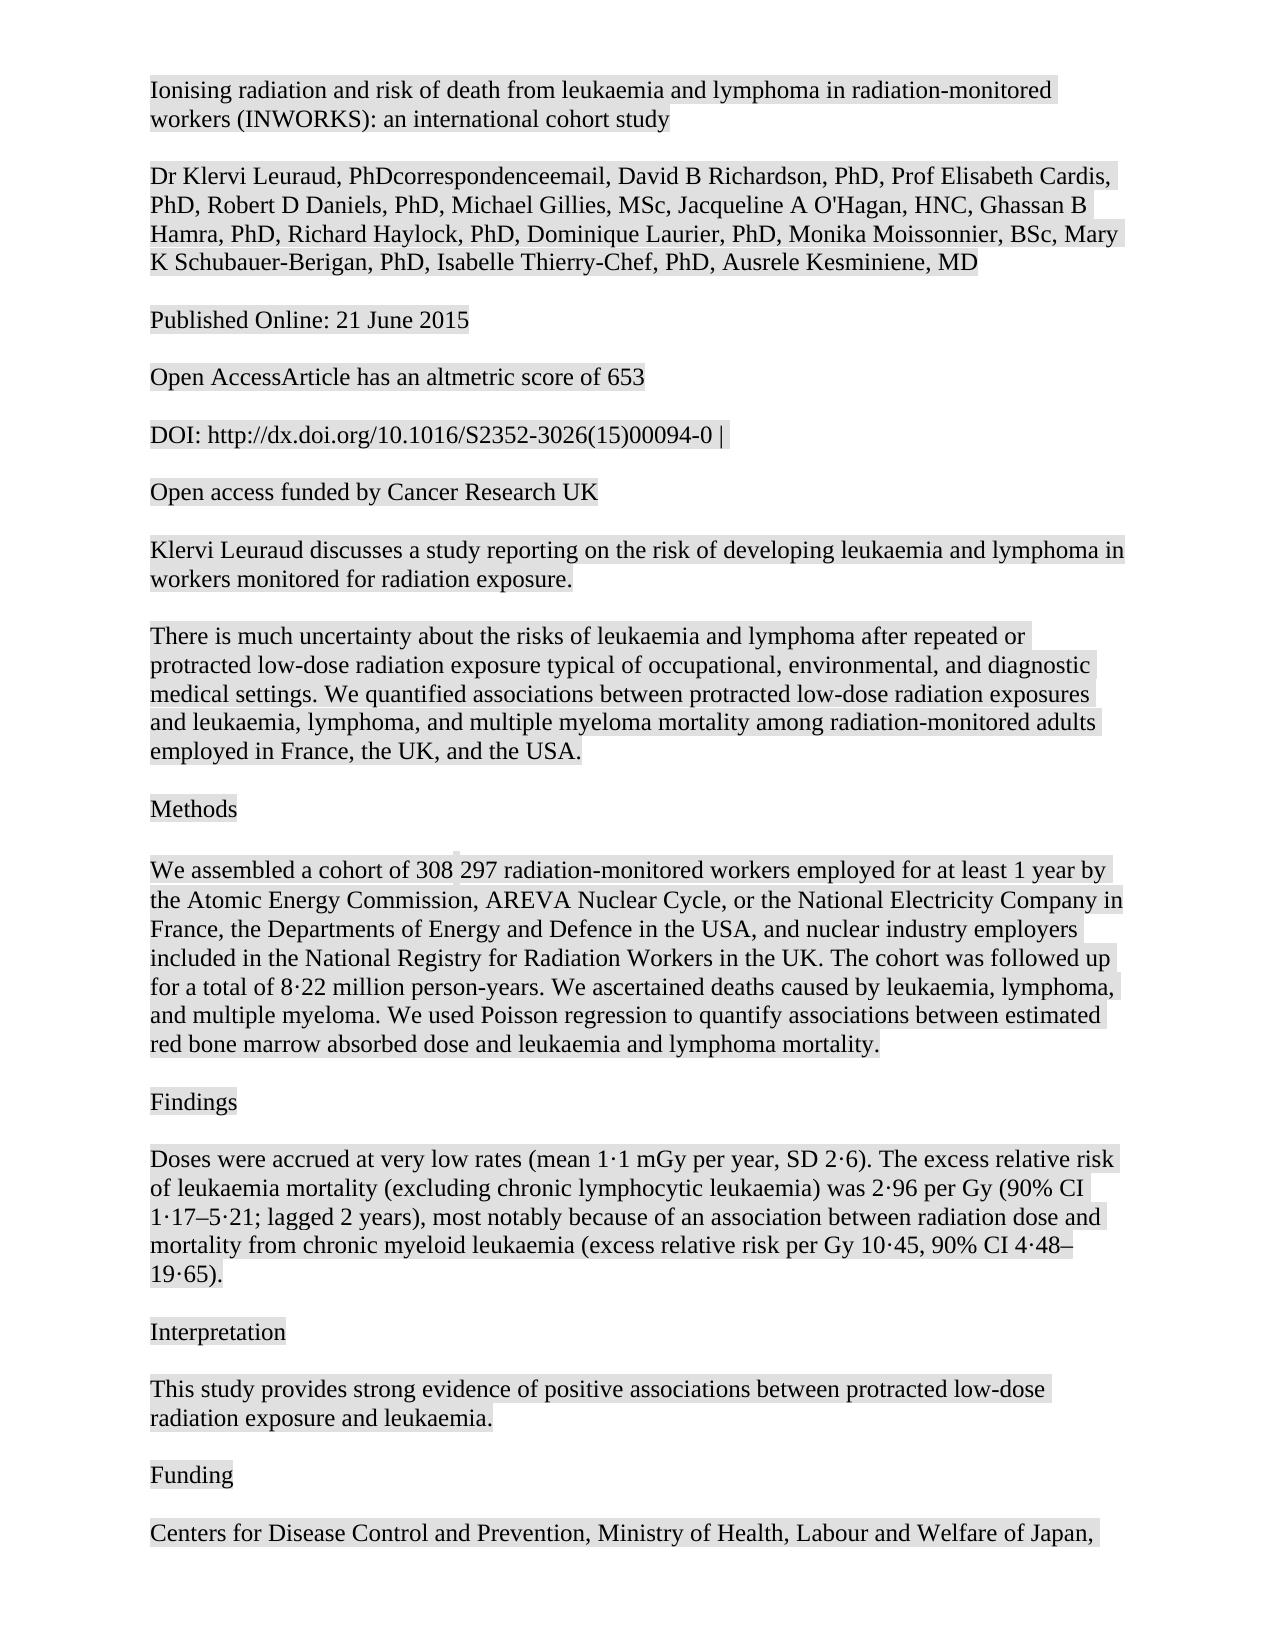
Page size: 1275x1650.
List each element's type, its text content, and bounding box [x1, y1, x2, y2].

text 謝謝軻明提供這篇研究。 Lancet 是英國一本著名醫學期刊。我怕有些人可能看不懂英文或看不習慣英文或是看不懂其中一些專業概念，本想做個簡單摘要，不過想想還是算了，算我怕了。我就把它剪下來，想看的自己看。只能剪文字，表格或圖片無法顯現。 這研究的暴露劑量是很低的，差不多只是所謂 "安全" 標準的十分之一。它的結論是這樣寫的： "血癌和低劑量輻射之間的正相關性，本研究提供了一個強烈證據。本研究再次確認一個有關輻射防護的重要原則，亦即應儘可能減少輻射暴露--特別是在病患方面，輻射之接觸，須確保利應大於弊之原則。" 其實巴勒網這版面上的討論根本都還沒有到這個層級來，我們只是在講一些再淺顯也不過的常識。常識自然是根本無須多說的，我們之所以說它，只是因為怎麼會有人做出違反常識的絕對宣稱。 在台灣，特別是近幾年來，反核成為一種政治正確，一種流行，一種根本不必用到大腦的立場，甚至變成一種思想忠貞檢查。每次看到市面上一些人或一些團體，充滿驕傲地張貼或懸掛一些反核標語，我就覺得很想吐，低級又低能，因為時下流行的反核人士們經常發神經胡說八道，把核能給妖魔化得一文不值。 但是，即便是擁核的一方，也不用擁到同樣胡說八道的地步來。當然，如果硬要那樣瞎掰，我也不知道還能說什麼，只能建議那就買一台x光機回家給全家人玩；因為，依照其所謂 "安全" 標準，每天照x光連續照50年也不會超標。 這事就這樣了，拜託各位 "安全輻射" 人士別再來這裏講一些傻話。你應該要聽懂人家究竟是在說什麼，而不是當成一種什麼立場在捍衛似的。 陳真 ===================== The Lancet Haematology Volume 2, No. 7, e276–e281, July 2015 Ionising radiation and risk of death from leukaemia and lymphoma in radiation-monitored workers (INWORKS): an international cohort study Dr Klervi Leuraud, PhDcorrespondenceemail, David B Richardson, PhD, Prof Elisabeth Cardis, PhD, Robert D Daniels, PhD, Michael Gillies, MSc, Jacqueline A O'Hagan, HNC, Ghassan B Hamra, PhD, Richard Haylock, PhD, Dominique Laurier, PhD, Monika Moissonnier, BSc, Mary K Schubauer-Berigan, PhD, Isabelle Thierry-Chef, PhD, Ausrele Kesminiene, MD Published Online: 21 June 2015 Open AccessArticle has an altmetric score of 653 DOI: http://dx.doi.org/10.1016/S2352-3026(15)00094-0 | Open access funded by Cancer Research UK Klervi Leuraud discusses a study reporting on the risk of developing leukaemia and lymphoma in workers monitored for radiation exposure. There is much uncertainty about the risks of leukaemia and lymphoma after repeated or protracted low-dose radiation exposure typical of occupational, environmental, and diagnostic medical settings. We quantified associations between protracted low-dose radiation exposures and leukaemia, lymphoma, and multiple myeloma mortality among radiation-monitored adults employed in France, the UK, and the USA. Methods We assembled a cohort of 308 297 radiation-monitored workers employed for at least 1 year by the Atomic Energy Commission, AREVA Nuclear Cycle, or the National Electricity Company in France, the Departments of Energy and Defence in the USA, and nuclear industry employers included in the National Registry for Radiation Workers in the UK. The cohort was followed up for a total of 8·22 million person-years. We ascertained deaths caused by leukaemia, lymphoma, and multiple myeloma. We used Poisson regression to quantify associations between estimated red bone marrow absorbed dose and leukaemia and lymphoma mortality. Findings Doses were accrued at very low rates (mean 1·1 mGy per year, SD 2·6). The excess relative risk of leukaemia mortality (excluding chronic lymphocytic leukaemia) was 2·96 per Gy (90% CI 1·17–5·21; lagged 2 years), most notably because of an association between radiation dose and mortality from chronic myeloid leukaemia (excess relative risk per Gy 10·45, 90% CI 4·48–19·65). Interpretation This study provides strong evidence of positive associations between protracted low-dose radiation exposure and leukaemia. Funding Centers for Disease Control and Prevention, Ministry of Health, Labour and Welfare of Japan, Institut de Radioprotection et de Sûreté Nucléaire, AREVA, Electricité de France, National Institute for Occupational Safety and Health, US Department of Energy, US Department of Health and Human Services, University of North Carolina, Public Health England. Introduction Although exposure to high-dose ionising radiation is rare outside of radiotherapy, repeated or protracted low-dose exposure has become increasingly common over the past 25 years.1 Occupational and environmental sources of radiation exposure are important; however, the largest contributor to this trend is medical radiation exposure. In 1982, the average yearly dose of ionising radiation from medical exposures was about 0·5 mGy per person in the USA; by 2006, it had increased to 3·0 mGy.2 A similar pattern exists in other high-income countries: use of diagnostic procedures involving radiation in the UK more than doubled over that period3 and more than tripled in Australia.4 Because ionising radiation is a carcinogen,5 its use in medical practice must be balanced against the risks associated with patient exposure.6 The primary basis for estimating cancer risks from ionising radiation exposures are epidemiological studies of Japanese survivors of the atomic bombings of Hiroshima and Nagasaki in August, 1945.7 Within a few years of the bombings there was evidence of an excess of leukaemia, predominantly myeloid subtypes, among the survivors.8, 9, 10, 11, 12 These findings helped to establish that ionising radiation causes leukaemia.13 However, this evidence mostly relates to acute high-dose exposure. The risks associated with protracted or repeated low-dose exposures are more relevant to the public and health practitioners. The International Nuclear WORKers Study (INWORKS) was done to strengthen the scientific basis for protecting people from low-dose protracted or intermittent radiation exposure. It included workers from France,14 the UK,15 and the USA16 who have been monitored for external exposure to radiation with personal dosimeters and followed up for up to 60 years after exposure. Here, we report data for leukaemia, lymphoma, and multiple myeloma mortality among participants of INWORKS. Evidence before this study Ionising radiation causes leukaemia. The primary quantitative basis for radiation protection standards comes from studies of populations exposed to acute, high doses of ionising radiation. Although previous studies of nuclear workers addressed leukaemia radiogenicity, questions remain about the size of the risk from protracted radiation exposure in occupational settings. Added value of this study We report a positive dose–response relationship between cumulative, external, protracted, low-dose exposure to ionising radiation, and subsequent death caused by leukeamia (excluding chronic lymphocytic leukaemia). The risk coefficient per unit dose was consistent with those derived from analyses of other populations exposed to higher radiation doses and dose rates. Implications of all the available evidence The present study provides strong evidence of a positive association between radiation exposure and leukaemia even for low-dose exposure. This finding shows the importance of adherence to the basic principles of radiation protection—to optimise protection to reduce exposures as much as reasonably achievable and—in the case of patient exposure—to justify that the exposure does more good than harm. Methods Study design and participants The INWORKS cohort consists of nuclear workers from three of the major partners included in the previously published 15-country study of cancer among workers in the nuclear industry:17 France,14 the UK,15 and the USA.16 Less than 20% of deaths from leukaemia were contributed by the other 12 countries.18 These cohorts have been updated since the 15-country study. INWORKS includes fewer partners than the earlier 15-country study because of the limited resources and the consequent need for efficiency in project coordination. The study includes workers employed by the French Atomic Energy Commission, AREVA Nuclear Cycle, and Electricité de France, workers employed by the British Atomic Weapons Establishment, British Nuclear Fuels, the UK Atomic Energy Authority, British Energy Generation, the UK Ministry of Defence, and other organisations providing data to the National Registry for Radiation Workers, and workers employed by the US Department of Energy's Hanford Site, Savannah River Site, Oak Ridge National Laboratory, Idaho National Laboratory, and the Portsmouth Naval Shipyard. Workers who were employed in the nuclear industry for less than 1 year were excluded. In France, workers were given the opportunity to refuse participation, which is required by the French Data Protection Authority; however, none did. In the USA, worker information was taken from existing records, with no direct contact with any participants; because there is minimal risk to participants, the National Institute for Occupational Safety and Health institutional review board waived requirements for informed consent. UK workers can refuse to participate in the National Registry for Radiation Workers and associated studies; less than 1% did. Procedures Participants were followed up for a total of 8·22 million person-years to ascertain vital status up to 2004 in France, 2001 in the UK, and 2005 in the USA. Underlying cause of death was abstracted from death certificates and generally coded according to the revision of the International Classification of Diseases (ICD) in effect at the time of death. We assessed leukaemia other than chronic lymphocytic leukaemia (CLL; ICD9 codes 204–208 excluding 204.1 and 204.9), acute myeloid leukaemia (ICD9 codes 205.0, 206.0, 207.0, and 207.2), chronic myeloid leukaemia (ICD9 code 205.1), acute lymphoblastic leukaemia (ICD9 code 204.0), and CLL (ICD9 code 204.1). We assessed lymphoma deaths separately for non-Hodgkin lymphoma (ICD9 codes 200, 202, 273.3), Hodgkin's lymphoma (ICD9 code 201), and multiple myeloma (ICD9 code 203). The appendix (p 2)) shows an exhaustive list of ICD codes. Data for monitoring exposure to ionising radiation were available from dose registry, government, and company records, providing individual yearly estimates of whole-body exposure to external penetrating radiation (primarily γ rays). Red bone marrow absorbed doses expressed in Gy were derived by dividing recorded external penetrating radiation dose estimates by the appropriate organ dose conversion factor.19, 20 In this report, dose indicates absorbed dose to red bone marrow expressed in Gy. Because most external exposures were to high-energy photons, with a radiation weighting factor of 1·0, absorbed dose in Gy could be expressed in terms of equivalent dose in Sieverts. Statistical analysis Participants entered the study either 1 year after the date of first employment or on the date of first dosimetric monitoring, whichever was later. In France, the national death registry recorded information on individual causes of death only since 1968; therefore, French workers entered follow-up on Jan 1, 1968, or later. Participants remained in the study until the earliest of date of death, date lost to follow-up, or end of follow-up. We estimated relative risk (RR) by a model of the form RR=1 + βd, generally used in studies of radiation effects,21 where d is the dose and β is an estimate of the excess relative risk (ERR; RR – 1) per unit dose; we derived likelihood-based CIs. All models were stratified by country, sex, calendar period (<1946, 1946–50…1996–2000, ≥2001), and age (<35, 35–39…70–74, ≥75); these potential confounders were selected a priori from a set of measured covariates. We also fitted linear-quadratic and pure-quadratic functions of dose and selected a model with Akaike information criterion.22 To allow for an induction and latency period between exposure to radiation and death, cumulative doses were lagged by 2 years for analyses of leukaemia mortality and by 10 years for analyses of lymphoma and multiple myeloma. These lag assumptions were chosen a priori. In sensitivity analyses we assessed a 10-year lag for analyses of leukaemia mortality and a 2-year lag for analyses of lymphoma and multiple myeloma, fitted models to restricted ranges of dose, and excluded workers with substantial doses from neutrons (ie, workers with recorded cumulative neutron doses exceeding 10% of the total equivalent dose for external radiation). To provide empirical support for the absence of confounding by socioeconomic status, we report supplementary analyses adjusted for socioeconomic status (based on job title: managers and engineers, administrative staff, skilled workers, unskilled workers, uncertain); and, to address concern about potential confounding by internal contamination, we report analyses adjusted for known or suspected internal radiation exposure. We did the analyses excluding one country at a time to assess the effect of a single country on overall results. Because the objective of most contemporary radiation epidemiological studies is to investigate the potential for an increased cancer risk in relation to radiation exposure, one-sided p values and corresponding 90% CIs are usually presented; we follow that convention here by reporting 90% CIs. All models were fitted with EPICURE software.23 Role of the funding source The funders had no role in study design, data analysis, data interpretation, or writing of the report. AREVA and Électricité de France provided historical occupational data and individual monitoring data for part of the French cohort. KL, DBR, and MM had full access to all the data in the study. KL and DBR had final responsibility for the decision to submit for publication. Results We assembled a cohort of 308 297 radiation-monitored workers. Table 1 shows the characteristics of the study population. Mean follow-up was 27 years (SD 12) and nearly 22% of the workers were deceased at the end of follow-up. Mean cumulative dose was 16 mGy. The median was 2·1 mGy (IQR 0·3–11·7), with a tenth percentile of 0·0 mGy and a 90th percentile of 40·8 mGy (appendix p 1). The mean yearly dose was 1·1 mGy (SD 2·6). Table 1 Characteristics of individuals included in INWORKS Table Thumbnail. Opens Table in new tab. Data are n (%) unless stated otherwise. We recorded 531 deaths caused by leukaemia excluding CLL, 814 caused by lymphoma, and 293 caused by multiple myeloma. 281 (53%) of 531 deaths caused by leukaemia excluding CLL occurred in people who had accrued less than 5 mGy (appendix p 3). The RR of death caused by leukaemia excluding CLL by categories of cumulative dose showed a substantial risk for cumulative dose above 200 mGy (appendix p 3). The estimated ERR of mortality caused by leukaemia excluding CLL was 2·96 per Gy (90% CI 1·17–5·21; table 2). The trend in the ERR of leukaemia excluding CLL with dose was well described by a simple linear function of cumulative dose; inclusion of a higher order polynomial function (ie, a linear-quadratic or pure-quadratic function of dose) did not substantially improve the model fit (the Akaike information criterion was lowest for the pure-quadratic model but only differed by 0·3 from that of the linear model; data not shown). The ERR of leukaemia excluding CLL was not attenuated when restricted to doses of less than 300 mGy or less than 100 mGy (figure); however, 90% CIs were much wider when based on data for the restricted dose range. Table 2 ERR per Gy of cumulative red bone marrow dose for causes of death Table Thumbnail. Opens Table in new tab. ERR estimated with a linear model stratified by country, calendar period, sex, and age. NE lower CI bound could not be estimated because it was on the boundary of the parameter space (−1/maximum dose). 14 deaths were assigned ICD9 code 204.9 (lymphoid leukaemia, unspecified) and one death was assigned ICD9 code 202.9 (other and unspecified malignant neoplasms of lymphoid, haemopoietic, and related tissue) were excluded from the cause-specific analyses. *2-year lagged cumulative dose. †10-year lagged cumulative dose. ERR=excess relative risk. CLL=chronic lymphocytic leukaemia. NE=not estimable. Thumbnail image of Figure. Opens large image Figure Relative risk of leukaemia excluding chronic lymphocytic leukaemia associated with 2-year lagged cumulative red bone marrow dose The lines are the fitted linear dose–response model and the shading represents the 90% CIs. We assessed the associations between cumulative dose and subtypes of leukaemia. We detected positive associations for chronic myeloid leukaemia, acute myeloid leukaemia, and acute lymphoblastic leukaemia; the association was largest for chronic myeloid leukaemia (table 2). Associations also were positive but highly imprecise for Hodgkin's lymphoma, non-Hodgkin lymphoma, and multiple myeloma with CIs that spanned zero (table 2). The association between radiation dose and CLL mortality was negative (table 2). Alternative lag assumptions resulted in little change in the ERR per Gy (appendix p 4). When adjusting the ERR model for socioeconomic status, the ERR per Gy was practically unchanged for leukaemia excluding CLL and for chronic myeloid leukaemia (appendix p 5). Similarly, adjustment for internal radiation contamination had little effect (appendix p 5). We assessed the effect of excluding people who had recorded neutron exposures; we showed a positive association for leukaemia excluding CLL (ERR per Gy 4·19, 90% CI 1·42–7·80, 453 deaths) and chronic myeloid leukaemia (ERR per Gy 9·55, 90% CI 2·39–21·7, 79 deaths). To assess whether any single country substantially affected the results, we assessed radiation-mortality associations excluding one country at a time (appendix p 6). The estimated ERR per Gy for leukaemia excluding CLL was 2·95 (90% CI 1·13–5·24) when excluding France, 2·32 (0·03–5·33) when excluding the UK, and 3·68 (1·09–7·29) when excluding the USA (appendix p 6). For multiple myeloma and Hodgkin's lymphoma, the associations could not be estimated when excluding the USA, but the multiple myeloma was positive when excluding the UK (ERR per Gy 3·32 [90% CI 0·27–7·64]). Discussion We showed a positive association between cumulative dose of ionising radiation and death caused by leukaemia (excluding CLL) among adults who were typically exposed to low doses. The association was greatest for chronic myeloid leukaemia, with positive but imprecise dose–response for deaths caused by acute myeloid leukaemia, acute lymphoblastic leukaemia, Hodgkin's lymphoma, non-Hodgkin lymphoma, and multiple myeloma. The estimated association between cumulative radiation dose with a 2-year exposure lag assumption and death caused by leukaemia excluding CLL was similar in size and precision to the linear dose–response estimate for male atomic bomb survivors exposed between the ages of 20 and 60 years (ERR at 1 Sv 2·63, 90% CI 1·50–4·27).14 Although based on a substantially lower dose distribution than in analyses of atomic bomb survivors, typically with very low doses accrued over a long period, the similar size of the associations supports contemporary estimates of risk of leukaemia after adult exposure to radiation. This is notable because our estimates were not extrapolated from data for acute exposures. In previous analyses of cancer among workers in 15 countries,18 the association between mortality for leukaemia excluding CLL and cumulative radiation dose with a 2-year exposure lag assumption (ERR per Sv 1·93, 90% CI <0–7·14) was smaller and much less precise than the estimate we obtained in our pooled analysis of three countries. The gain in precision is a result of the larger number of deaths from leukaemia excluding CLL in INWORKS (n=531) compared to the earlier study (n=196), because of longer follow-up (mean follow-up in INWORKS was 27 years vs 13 years in the 15-country study17) and the enlargement of the French, UK, and US cohorts compared with previous analyses.14, 15, 16 Moreover, the 15-country study excluded people with potential exposures from neutron and internal contamination. In our study, we included 127 deaths caused by leukaemia excluding CLL for workers with potential exposure to neutron and internal contamination. Similarly, the risk estimate for non-Hodgkin lymphoma in the INWORKS study was more precise than the estimate reported in the 15-country study,24 again because the present study included more deaths (248 in the 15-country study, 710 in the present study). The CIs do not overlap for estimated associations between radiation dose and death caused by acute and chronic myeloid leukaemia; a formal test of heterogeneity in associations by leukaemia subtype would require a joint modelling approach and was not used here. We did not find any effect of a single country on the estimated association for leukaemia excluding CLL. For multiple myeloma, the association was significantly positive when only the UK data were excluded, suggesting a possible heterogeneity in the risk pattern between the three cohorts. Schubauer-Berigan and colleagues16 reported a significant increased risk of multiple myeloma mortality associated with dose in their analysis of the USA cohort (ERR per 10 mSv 3·9, 90% CI 0·6–9·6), whereas no significant dose-related excess was detected in the third analysis of the UK National Registry for Radiation Workers (although a significant excess risk was recorded in an analysis of incidence).15 Multiple myeloma has a potentially long period of development of up to 20 years. The older age at the end of follow-up in the USA cohort might explain the heterogeneity. We tried to reduce uncertainties in dose estimates that could bias dose–response analyses.20 Nevertheless, occupational radiation dose estimates are prone to measurement error; consequently, exposure misclassification is an unavoidable study limitation. Outcome misclassification is also a potential concern in studies that rely on death certificates for classification of leukaemia and lymphoma by subtype. This concern is well known for CLL, for which incidence studies seem more appropriate.25, 26, 27, 28 Poor sensitivity and imperfect specificity of death certificates might reduce statistical precision and induce bias in analyses of subtypes. However, death certificate information remains a valuable resource for this type of cohort investigation. There are few potential confounders of the associations under study. For example, smoking causes myeloid leukaemia;29, 30 however, the size of this association is relatively small31 and therefore would require large differences in smoking across levels of cumulative dose to cause substantial confounding of the radiation–leukaemia association. Moreover, adjusting risk analyses by socioeconomic status would reduce substantial confounding by smoking.32 Adjustment for socioeconomic status resulted in little change in the risk estimate for leukaemia excluding CLL. Exposure of nuclear workers to other causes of leukaemia such as benzene29, 30 cannot be excluded as a potential source of bias, even though benzene was not widely used in the nuclear industry. In a previous analysis of US nuclear workers, Schubauer-Berigan and coworkers33 reported weak evidence of confounding by benzene exposure when analysing leukaemia risk associated with external radiation exposure. Benzene exposure could not be assessed for the INWORKS study. Internal exposures to radionuclides—notably uranium and plutonium—occurred at the study sites, and we did not evaluate doses from these intakes. However, our sensitivity analyses showed that internal contamination might have little effect on the relation between external radiation exposure and leukaemia risk. These results are consistent with the conclusions of Shilnikova and colleagues,34 who reported no indication of any effect of internal contamination on leukaemia mortality among nuclear workers, whereas the risk of leukaemia was positively associated with external γ-ray exposure. Medical workers are also exposed to low doses of external γ-rays or x-rays. No study has provided estimates of leukaemia risk for medical workers because accurate historical dosimetry data are not available for these populations.35 Liu and colleagues36 estimated mortality in a cohort of 90 268 USA radiological technologists. They reported that the leukaemia risk was doubled for technologists who had worked for more than 30 years compared with those who had worked for less than 10 years, but the cohort did not provide any information about doses received by the workers. In summary, this study provides strong evidence of an association between protracted low dose radiation exposure and leukaemia mortality. At present, radiation protection systems are based on a model derived from acute exposures, and assumes that the risk of leukaemia per unit dose progressively diminishes at lower doses and dose rates.37 Our results provide direct estimates of risk per unit of protracted dose in ranges typical of environmental, diagnostic medical, and occupational exposure. Contributors DBR and AK had the idea for the study. DBR, AK, EC, RDD, MG, JAO'H, GBH, RH, KL, DL, MKS-B, and IT-C designed the study. KL and DL worked on provision of the French data, MKS-B and RDD worked on provision of the US data, MG, JAO'H, and RH worked on provision of the UK data. MM managed, processed, and analysed the data. IT-C analysed and assessed dosimetry data. KL did the statistical analysis. KL and DBR wrote the initial draft of the report, which was revised and approved by all authors. Declaration of interests We declare no competing interests. Acknowledgments This work was partly funded by the Centers for Disease Control and Prevention ( 5R03 0H010056-02 ) and the Ministry of Health, Labour and Welfare of Japan (GA No 2012-02-21-01 ). The construction of the French cohort was realised by the Institut de Radioprotection et de Sûreté Nucléaire, with partial funding from AREVA and Electricité de France. The Institut de Radioprotection et de Sûreté Nucléaire thanks all people from the French Atomic Energy Commission, AREVA, and Electricité de France who cooperated in the elaboration of the French cohort. For the US contribution, funding was provided by the National Institute for Occupational Safety and Health, by the US Department of Energy through an agreement with the US Department of Health and Human Services, and through a grant received by the University of North Carolina from the National Institute for Occupational Safety and Health ( R03 OH-010056 ). The construction of the UK cohort was undertaken by Public Health England who operate the UK's National Registry for Radiation Workers. Public Health England thank all of the organisations and individuals participating in the National Registry for Radiation Workers for their cooperation, and the National Registry for Radiation Workers steering group for their continued support. The findings and conclusions in this report are those of the authors and do not necessarily represent the views of the National Institute for Occupational Safety and Health. Klervi Leuraud discusses a study reporting on the risk of developing leukaemia and lymphoma in workers monitored for radiation exposure. References United Nations Scientific Committee on the Effects of Atomic Radiation. UNSCEAR 2008 Report to the General Assembly. Sources and effects of ionizing radiation. Vol I. Annex A: Medical radiation exposures. United Nations, New York; 2010 Mettler, FA Jr, Thomadsen, BR, Bhargavan, M et al. Medical radiation exposure in the U.S. in 2006: preliminary results. Health Phys. 2008; 95: 502–507 Committee on Medical Aspects of Radiation in the Environment. COMARE's 16th report: review of radiation dose issues from the use of CT in the UK. London, 2014. Brady, Z, Cain, TM, and Johnston, PN. Paediatric CT imaging trends in Australia. J Med Imaging Radiat Oncol. 2011; 55: 132–142 View in Article | CrossRef | PubMed | Scopus (23) IARC. in: A review of human carcinogens. Vol 100D. International Agency for Research on Cancer Press, Lyon; 2012 View in Article Pearce, MS, Salotti, JA, Little, MP et al. Radiation exposure from CT scans in childhood and subsequent risk of leukaemia and brain tumours: a retrospective cohort study. Lancet. 2012; 380: 499–505 View in Article | Summary | Full Text | Full Text PDF | PubMed | Scopus (814) United Nations Scientific Committee on the Effects of Atomic Radiation. UNSCEAR 2010 Report to the General Assembly. Summary of low-dose radiation effects on health. United Nations, New York; 2011 View in Article Folley, JH, Borges, W, and Yamawaki, T. Incidence of leukemia in survivors of the atomic bomb in Hiroshima and Nagasaki, Japan. Am J Med. 1952; 13: 311–321 View in Article | Summary | Full Text PDF | PubMed Preston, DL, Shimizu, Y, Pierce, DA, Suyama, A, and Mabuchi, K. Studies of mortality of atomic bomb survivors. Report 13: Solid cancer and noncancer disease mortality: 1950–1997. Radiat Res. 2003; 160: 381–407 View in Article | CrossRef | PubMed | Scopus (180) Richardson, D, Sugiyama, H, Nishi, N et al. Ionizing radiation and leukemia mortality among Japanese atomic bomb survivors, 1950-2000. Radiat Res. 2009; 172: 368–382 View in Article | CrossRef | PubMed | Scopus (49) Hsu, WL, Preston, DL, Soda, M et al. The incidence of leukemia, lymphoma and multiple myeloma among atomic bomb survivors: 1950-2001. Radiat Res. 2013; 179: 361–382 View in Article | CrossRef | PubMed | Scopus (58) Ozasa, K, Shimizu, Y, Suyama, A et al. Studies of the mortality of atomic bomb survivors, report 14, 1950–2003: an overview of cancer and noncancer diseases. Radiat Res. 2012; 177: 229–243 View in Article | CrossRef | PubMed | Scopus (43) IARC. in: Ionizing radiation, part 1: x- and gamma-radiation, and neutrons. Vol 75. International Agency for Research on Cancer Press, Lyon; 2000 View in Article Metz-Flamant, C, Laurent, O, Samson, E et al. Mortality associated with chronic external radiation exposure in the French combined cohort of nuclear workers. Occup Environ Med. 2013; 70: 630–638 View in Article | CrossRef | PubMed | Scopus (17) Muirhead, CR, O'Hagan, JA, Haylock, RGE et al. Mortality and cancer incidence following occupational radiation exposure: third analysis of the National Registry for Radiation Workers. Br J Cancer. 2009; 100: 206–212 View in Article | CrossRef | PubMed | Scopus (179) Schubauer-Berigan, MK, Daniels, RD, Bertke, SJ, Tseng, C-Y, and Richardson, DB. Cancer mortality through 2005 among a pooled cohort of U.S. nuclear workers exposed to external ionizing radiation. Radiat Res. 2015; (published online May 26. DOI:10.1667.RR13988.1) View in Article Vrijheid, M, Cardis, E, Blettner, M et al. The 15-country collaborative study of cancer risk among radiation workers in the nuclear industry: design, epidemiological methods and descriptive results. Radiat Res. 2007; 167: 361–379 View in Article | CrossRef | PubMed | Scopus (67) Cardis, E, Vrijheid, M, Blettner, M et al. Risk of cancer after low doses of ionising radiation - retrospective cohort study in 15 countries. BMJ. 2005; 331: 77–80 View in Article | CrossRef | PubMed | Scopus (307) International Commission on Radiological Protection. Conversion coefficients for radiological protection quantities for external radiation exposures. ICRP Publication 116. Ann ICRP. 2010; 40: 1–257 View in Article Thierry-Chef, I, Richardson, DB, Daniels, RD et al. Dose estimation for a study of nuclear workers in France, the United Kingdom and the United States of America: methods for the International Nuclear Workers Study (INWORKS). Radiat Res. 2015; DOI: http://dx.doi.org/10.1667/RR14006.1 (published online May 26.) View in Article | CrossRef | PubMed | Scopus (4) National Research Council Committee to Assess Health Risks from Exposure to Low Levels of Ionizing Radiation. Health risks from exposure to low levels of ionizing radiation. BEIR VII Phase 2. National Academies Press, Washington, DC; 2007 View in Article Burnham, KP and Anderson, DR. Multimodel inference: understanding AIC and BIC in model selection. Sociol Methods Res. 2004; 33: 261–304 View in Article | CrossRef | Scopus (2040) Preston, DL, Lubin, JH, Pierce, DA, and McConney, ME. Epicure user's guide. Hirosoft International, Seattle; 1993 View in Article Cardis, E, Vrijheid, M, Blettner, M et al. The 15-country collaborative study of cancer risk among radiation workers in the nuclear industry: estimates of radiation-related cancer risks. Radiat Res. 2007; 167: 396–416 View in Article | CrossRef | PubMed | Scopus (347) Richardson, DB, Wing, S, Schroeder, J, Schmitz-Feuerhake, I, and Hoffmann, W. Ionizing radiation and chronic lymphocytic leukemia. Environ Health Perspect. 2005; 113: 1–5 View in Article | CrossRef | PubMed | Scopus (44) Linet, MS, Schubauer-Berigan, MK, Weisenburger, DD et al. Chronic lymphocytic leukaemia: An overview of aetiology in light of recent developments in classification and pathogenesis. Br J Haematol. 2007; 139: 672–686 View in Article | CrossRef | PubMed | Scopus (43) Silver, SR, Hiratzka, SL, Schubauer-Berigan, MK, and Daniels, RD. Chronic lymphocytic leukemia radiogenicity: a systematic review. Cancer Causes Control. 2007; 18: 1077–1093 View in Article | CrossRef | PubMed | Scopus (10) Vrijheid, M, Cardis, E, Ashmore, P et al. Ionizing radiation and risk of chronic lymphocytic leukemia in the 15-country study of nuclear industry workers. Radiat Res. 2008; 170: 661–665 View in Article | CrossRef | PubMed | Scopus (23) Cogliano, VJ, Baan, R, Straif, K et al. Preventable exposures associated with human cancers. J Natl Cancer Inst. 2011; 103: 1827–1839 View in Article | CrossRef | PubMed | Scopus (107) Eastmond, DA, Keshava, N, and Sonawane, B. Lymphohematopoietic cancers induced by chemicals and other agents and their implications for risk evaluation: an overview. Mutat Res Rev Mutat Res. 2014; 761: 40–64 View in Article | CrossRef | Scopus (3) Vineis, P, Alavanja, M, Buffler, P et al. Tobacco and cancer: recent epidemiological evidence. J Natl Cancer Inst. 2004; 96: 99–106 View in Article | CrossRef | PubMed Richardson, DB, Laurier, D, Schubauer-Berigan, MK, Tchetgen, ET, and Cole, SR. Assessment and indirect adjustment for confounding by smoking in cohort studies using relative hazards models. Am J Epidemiol. 2014; 180: 933–940 View in Article | CrossRef | PubMed | Scopus (4) Schubauer-Berigan, MK, Daniels, RD, Fleming, DA et al. Risk of chronic myeloid and acute leukemia mortality after exposure to ionizing radiation among workers at four U.S. nuclear weapons facilities and a nuclear Naval Shipyard. Radiat Res. 2007; 167: 222–232 View in Article | CrossRef | PubMed | Scopus (30) Shilnikova, NS, Preston, DL, Ron, E et al. Cancer mortality risk among workers at the Mayak nuclear complex. Radiat Res. 2003; 159: 787–798 View in Article | CrossRef | PubMed | Scopus (93) Linet, MS, Kim, KP, Miller, DL, Kleinerman, RA, Simon, SL, and De Gonzalez, AB. Historical review of occupational exposures and cancer risks in medical radiation workers. Radiat Res. 2010; 174: 793–808 View in Article | CrossRef | PubMed | Scopus (48) Liu, JJ, Freedman, DM, Little, MP et al. Work history and mortality risks in 90 268 US radiological technologists. Occup Environ Med. 2014; 71: 819–835 View in Article | CrossRef | PubMed | Scopus (4) International Commission on Radiological Protection. The 2007 Recommendations of the International Commission on Radiological Protection. ICRP publication 103. Ann ICRP. 2007; 37: 1–332 View in Article [150, 75, 1125, 1547]
